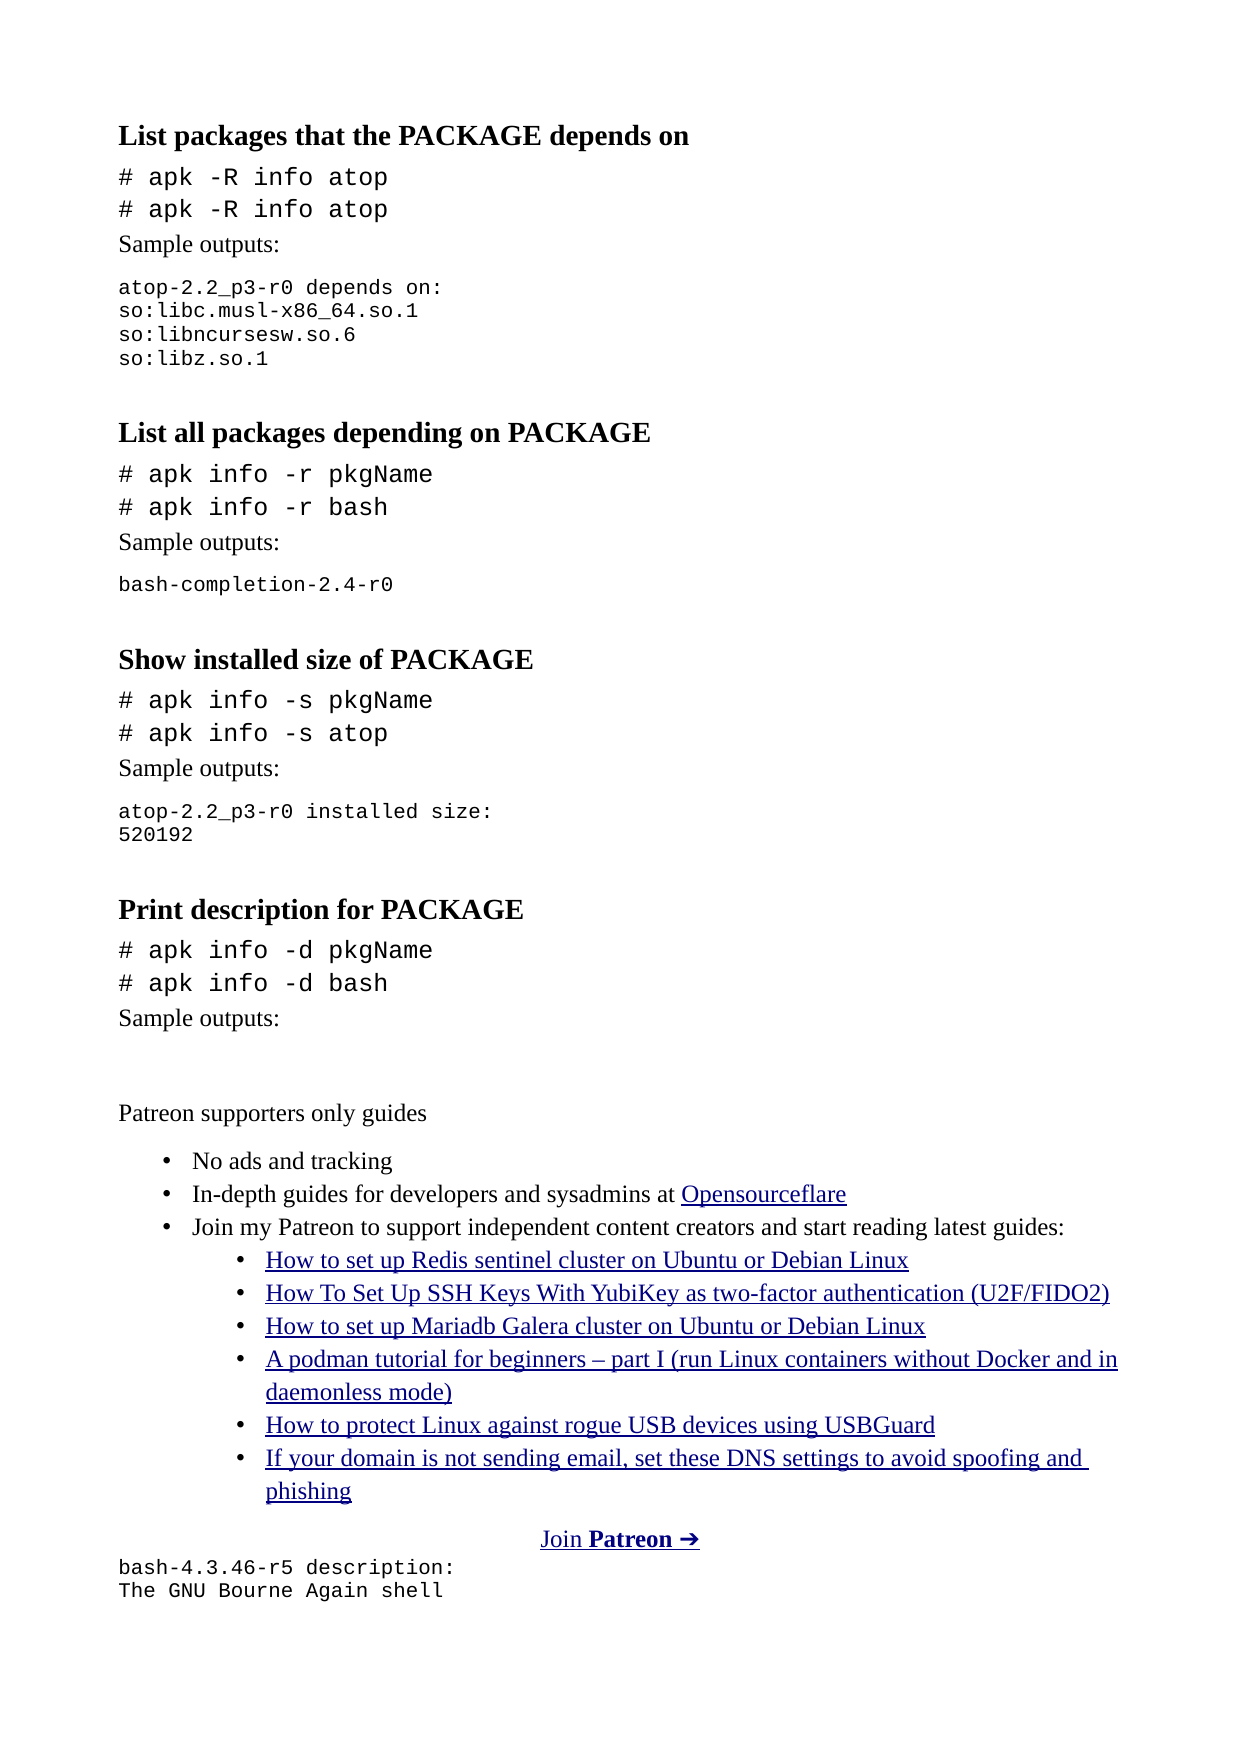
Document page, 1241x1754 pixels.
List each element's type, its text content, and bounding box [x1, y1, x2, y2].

subtitle List packages that the PACKAGE depends on [118, 118, 1122, 152]
list No ads and tracking [162, 1146, 1122, 1175]
text Join Patreon ➔ [118, 1524, 1122, 1553]
text atop-2.2_p3-r0 installed size: [118, 801, 1122, 824]
text # apk info -s pkgName # apk info -s atop Sample outputs: [118, 688, 1122, 782]
subtitle Print description for PACKAGE [118, 892, 1122, 926]
subtitle List all packages depending on PACKAGE [118, 416, 1122, 449]
list How to protect Linux against rogue USB devices using USBGuard [236, 1410, 1122, 1439]
text bash-4.3.46-r5 description: [118, 1557, 1122, 1581]
text # apk info -d pkgName # apk info -d bash Sample outputs: [118, 938, 1122, 1032]
text # apk -R info atop # apk -R info atop Sample outputs: [118, 164, 1122, 258]
text # apk info -r pkgName # apk info -r bash Sample outputs: [118, 462, 1122, 555]
text The GNU Bourne Again shell [118, 1581, 1122, 1604]
text so:libc.musl-x86_64.so.1 [118, 301, 1122, 324]
text bash-completion-2.4-r0 [118, 574, 1122, 598]
list How to set up Mariadb Galera cluster on Ubuntu or Debian Linux [236, 1311, 1122, 1340]
list A podman tutorial for beginners – part I (run Linux containers without Docker and in daemonless mode) [236, 1344, 1122, 1406]
list Join my Patreon to support independent content creators and start reading latest guides: [162, 1212, 1122, 1241]
text so:libncursesw.so.6 [118, 324, 1122, 348]
list In-depth guides for developers and sysadmins at Opensourceflare✨ [162, 1179, 1122, 1208]
list How To Set Up SSH Keys With YubiKey as two-factor authentication (U2F/FIDO2) [236, 1278, 1122, 1307]
text atop-2.2_p3-r0 depends on: [118, 277, 1122, 301]
text so:libz.so.1 [118, 348, 1122, 371]
text 520192 [118, 824, 1122, 848]
subtitle Show installed size of PACKAGE [118, 642, 1122, 676]
list If your domain is not sending email, set these DNS settings to avoid spoofing and phishing [236, 1443, 1122, 1505]
list How to set up Redis sentinel cluster on Ubuntu or Debian Linux [236, 1245, 1122, 1274]
text Patreon supporters only guides 🤓 [118, 1098, 1122, 1127]
